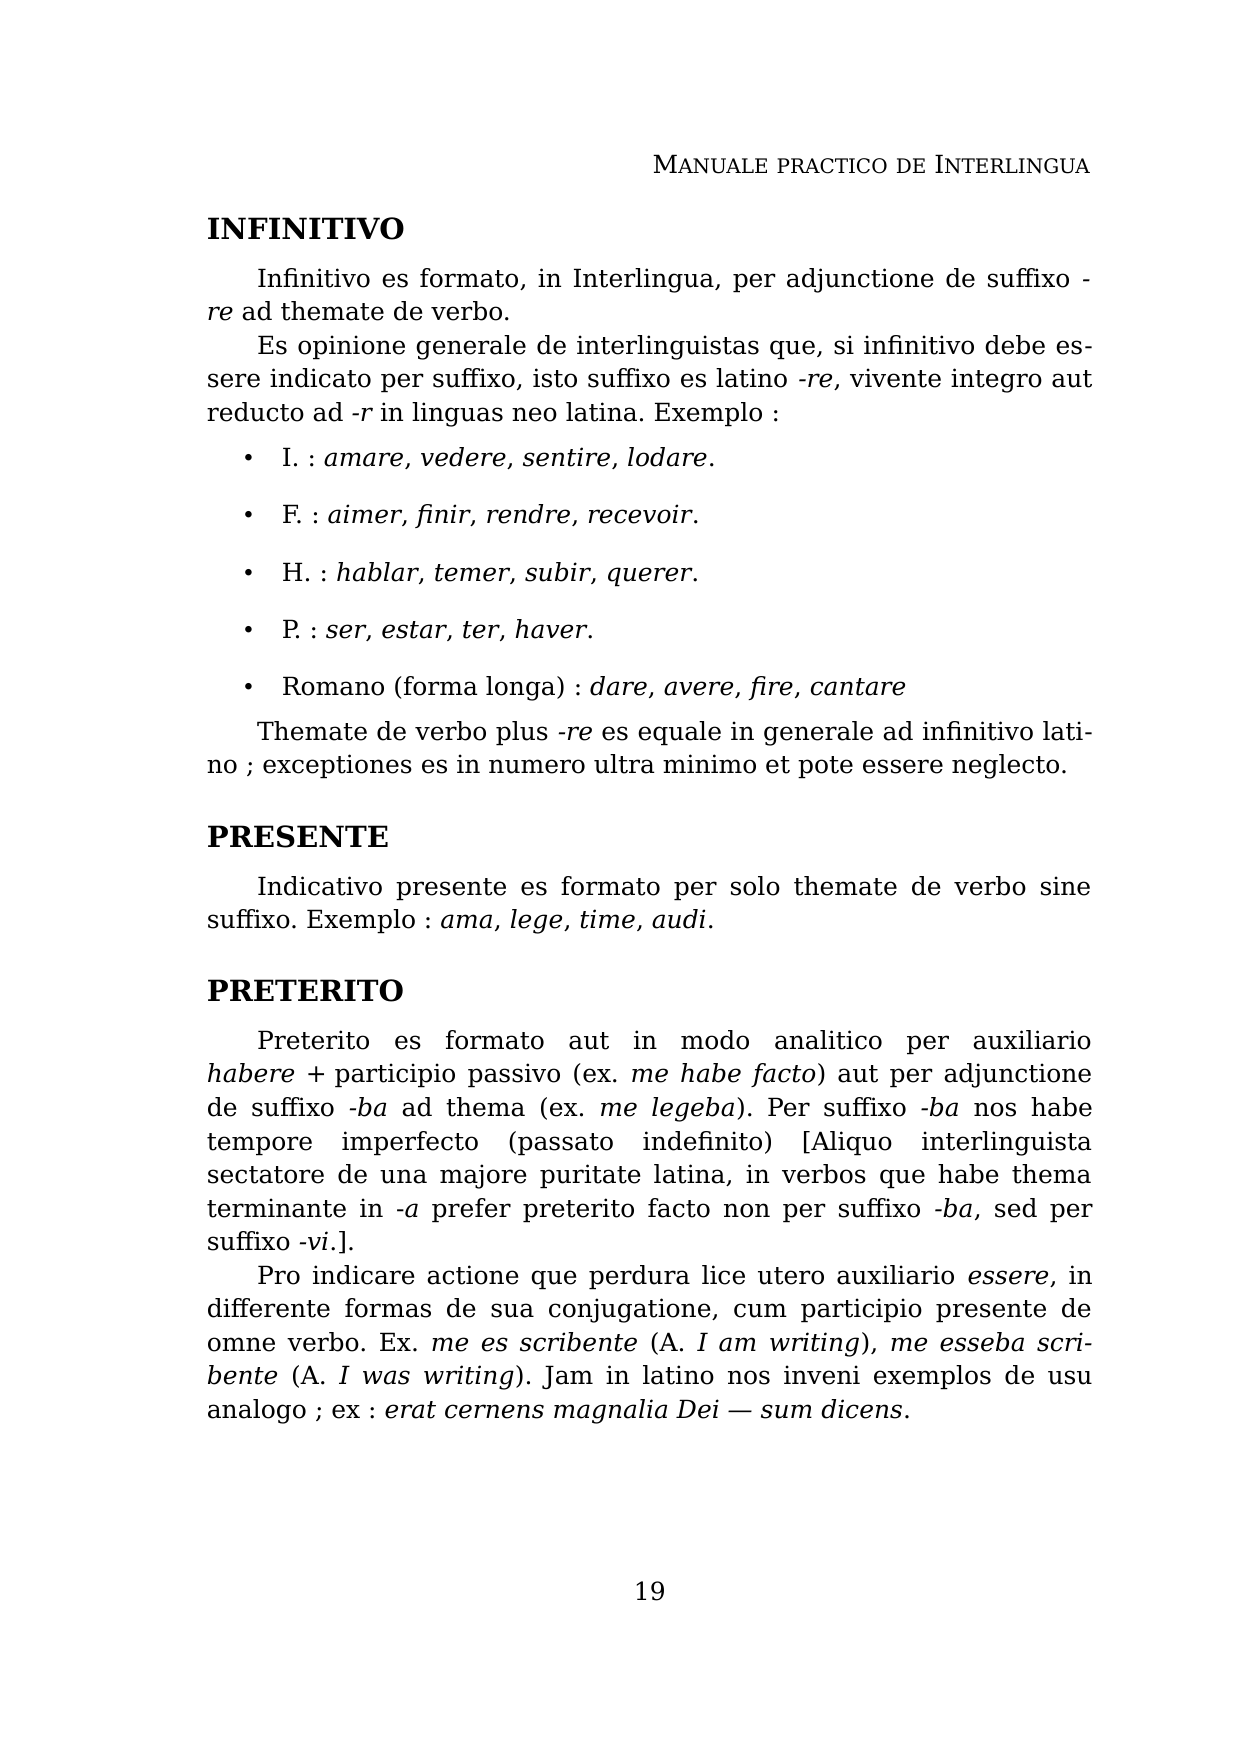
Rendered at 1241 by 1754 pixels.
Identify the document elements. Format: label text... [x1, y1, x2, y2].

list I. : amare, vedere, sentire, lodare. [244, 443, 1093, 473]
list P. : ser, estar, ter, haver. [244, 615, 1093, 644]
text Preterito es formato aut in modo analitico per auxiliario habere + participio passivo (ex. me habe facto) aut per adjunctione de suffi­xo -ba ad thema (ex. me legeba). Per suffixo -ba nos habe tempore imperfecto (passato indefinito) [Aliquo interlinguista sectatore de una majore puritate latina, in verbos que habe thema terminante in ‑a pre­fer preterito facto non per suffixo -ba, sed per suffixo -vi.]. [207, 1026, 1093, 1257]
list F. : aimer, finir, rendre, recevoir. [244, 501, 1093, 530]
text Themate de verbo plus -re es equale in generale ad infinitivo lati­no ; exceptio­nes es in numero ultra minimo et pote essere neglecto. [207, 717, 1093, 780]
subtitle PRETERITO [207, 974, 1093, 1008]
text Pro indicare actione que perdura lice utero auxiliario essere, in differente for­mas de sua conjugatione, cum participio presente de omne verbo. Ex. me es scribente (A. I am writing), me esseba scri­bente (A. I was writing). Jam in lati­no nos inveni exemplos de usu ana­logo ; ex : erat cernens magnalia Dei — sum dicens. [207, 1261, 1093, 1424]
text Es opinione generale de interlinguistas que, si infinitivo debe es­sere indicato per suffixo, isto suffixo es latino -re, vivente integro aut reducto ad -r in lin­guas neo latina. Exemplo : [207, 331, 1093, 427]
subtitle PRESENTE [207, 820, 1093, 854]
text Indicativo presente es formato per solo themate de verbo sine suffixo. Exem­plo : ama, lege, time, audi. [207, 872, 1093, 934]
text Infinitivo es formato, in Interlingua, per adjunctione de suffixo -re ad themate de verbo. [207, 264, 1093, 327]
list H. : hablar, temer, subir, querer. [244, 558, 1093, 587]
list Romano (forma longa) : dare, avere, fire, cantare [244, 672, 1093, 701]
subtitle INFINITIVO [207, 212, 1093, 246]
